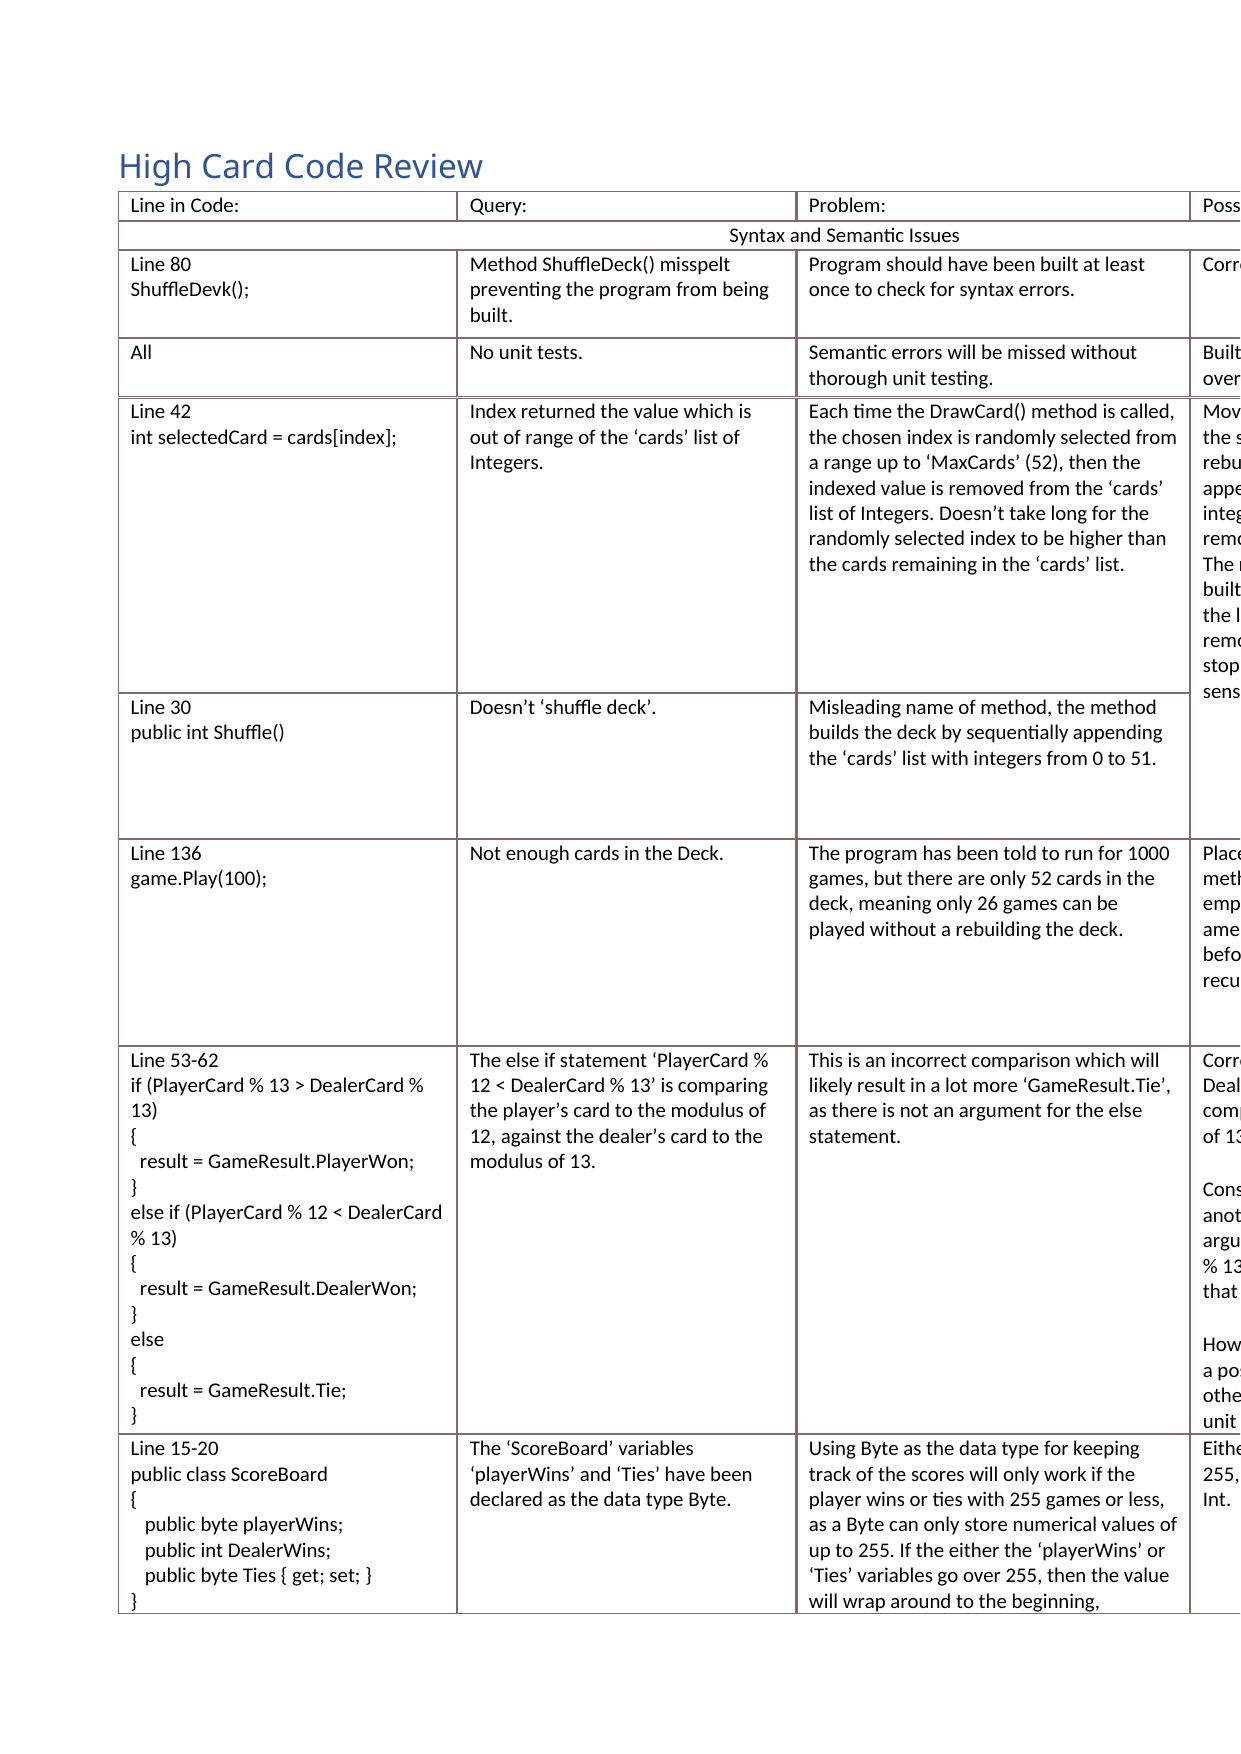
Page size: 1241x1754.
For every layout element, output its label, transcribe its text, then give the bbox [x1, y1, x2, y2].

table_cell Misleading name of method, the method builds the deck by sequentially appending the ‘cards’ list with integers from 0 to 51. [798, 694, 1189, 838]
table_header Query: [458, 192, 795, 220]
table_cell Line 80 ShuffleDevk(); [119, 251, 456, 337]
table_cell Line 15-20 public class ScoreBoard { public byte playerWins; public int DealerWins; public byte Ties { get; set; } } [119, 1435, 456, 1613]
table_cell Method ShuffleDeck() misspelt preventing the program from being built. [458, 251, 795, 337]
table_cell Built unit tests to test key methods, and overall game. [1191, 339, 1240, 396]
table_cell Syntax and Semantic Issues [119, 222, 1240, 249]
table_cell Line 30 public int Shuffle() [119, 694, 456, 838]
table_cell Move the random selection of cards to the shuffle() method so the ‘cards’ list is rebuilt after the initial for loop but appended with a randomly indexed integer from the initial ‘cards’ list, before removing that randomly indexed card. The randomised deck will then already be built before the DrawCard() method, and the last card can just be returned and removed from the ‘cards’ list. This will stop the above error and make logical sense when reading the code. [1191, 399, 1240, 838]
table_cell Doesn’t ‘shuffle deck’. [458, 694, 795, 838]
table_cell Each time the DrawCard() method is called, the chosen index is randomly selected from a range up to ‘MaxCards’ (52), then the indexed value is removed from the ‘cards’ list of Integers. Doesn’t take long for the randomly selected index to be higher than the cards remaining in the ‘cards’ list. [798, 399, 1189, 692]
table_cell Either restrict the number of games to 255, or change the data type from Byte to Int. [1191, 1435, 1240, 1613]
table_cell Program should have been built at least once to check for syntax errors. [798, 251, 1189, 337]
table_cell Placed an if statement in DrawCard() method that will check if the deck is empty, and if the deck is empty the amended Shuffle() method will be called, before the DrawCard() method calls itself recursively. [1191, 840, 1240, 1045]
table_cell Index returned the value which is out of range of the ‘cards’ list of Integers. [458, 399, 795, 692]
text High Card Code Review [118, 143, 1122, 188]
table_cell The program has been told to run for 1000 games, but there are only 52 cards in the deck, meaning only 26 games can be played without a rebuilding the deck. [798, 840, 1189, 1045]
table_header Line in Code: [119, 192, 456, 220]
table_cell Corrected ShuffleDevk(); to ShuffleDeck(); [1191, 251, 1240, 337]
table_header Problem: [798, 192, 1189, 220]
table_cell Semantic errors will be missed without thorough unit testing. [798, 339, 1189, 396]
table_cell Not enough cards in the Deck. [458, 840, 795, 1045]
table_header Possible Solution: [1191, 192, 1240, 220]
table_cell Correct the ‘PlayerCard % 12 < DealerCard % 13’ else if statement to compare the player’s card to the modulus of 13. Considered making the ‘GameResult.Tie’ another else if statement with the argument ‘PlayerCard % 12 == DealerCard % 13’, and then making an else statement that returns an error code. However, after some thought I don’t see a possible outcome that doesn’t fit the other if statements. Possibly useful for unit testing but shouldn’t be required. [1191, 1047, 1240, 1433]
table_cell Line 136 game.Play(100); [119, 840, 456, 1045]
table_cell Line 53-62 if (PlayerCard % 13 > DealerCard % 13) { result = GameResult.PlayerWon; } else if (PlayerCard % 12 < DealerCard % 13) { result = GameResult.DealerWon; } else { result = GameResult.Tie; } [119, 1047, 456, 1433]
table_cell No unit tests. [458, 339, 795, 396]
table_cell All [119, 339, 456, 396]
table_cell Line 42 int selectedCard = cards[index]; [119, 399, 456, 692]
table_cell The ‘ScoreBoard’ variables ‘playerWins’ and ‘Ties’ have been declared as the data type Byte. [458, 1435, 795, 1613]
table_cell This is an incorrect comparison which will likely result in a lot more ‘GameResult.Tie’, as there is not an argument for the else statement. [798, 1047, 1189, 1433]
table_cell Using Byte as the data type for keeping track of the scores will only work if the player wins or ties with 255 games or less, as a Byte can only store numerical values of up to 255. If the either the ‘playerWins’ or ‘Ties’ variables go over 255, then the value will wrap around to the beginning, [798, 1435, 1189, 1613]
table_cell The else if statement ‘PlayerCard % 12 < DealerCard % 13’ is comparing the player’s card to the modulus of 12, against the dealer’s card to the modulus of 13. [458, 1047, 795, 1433]
